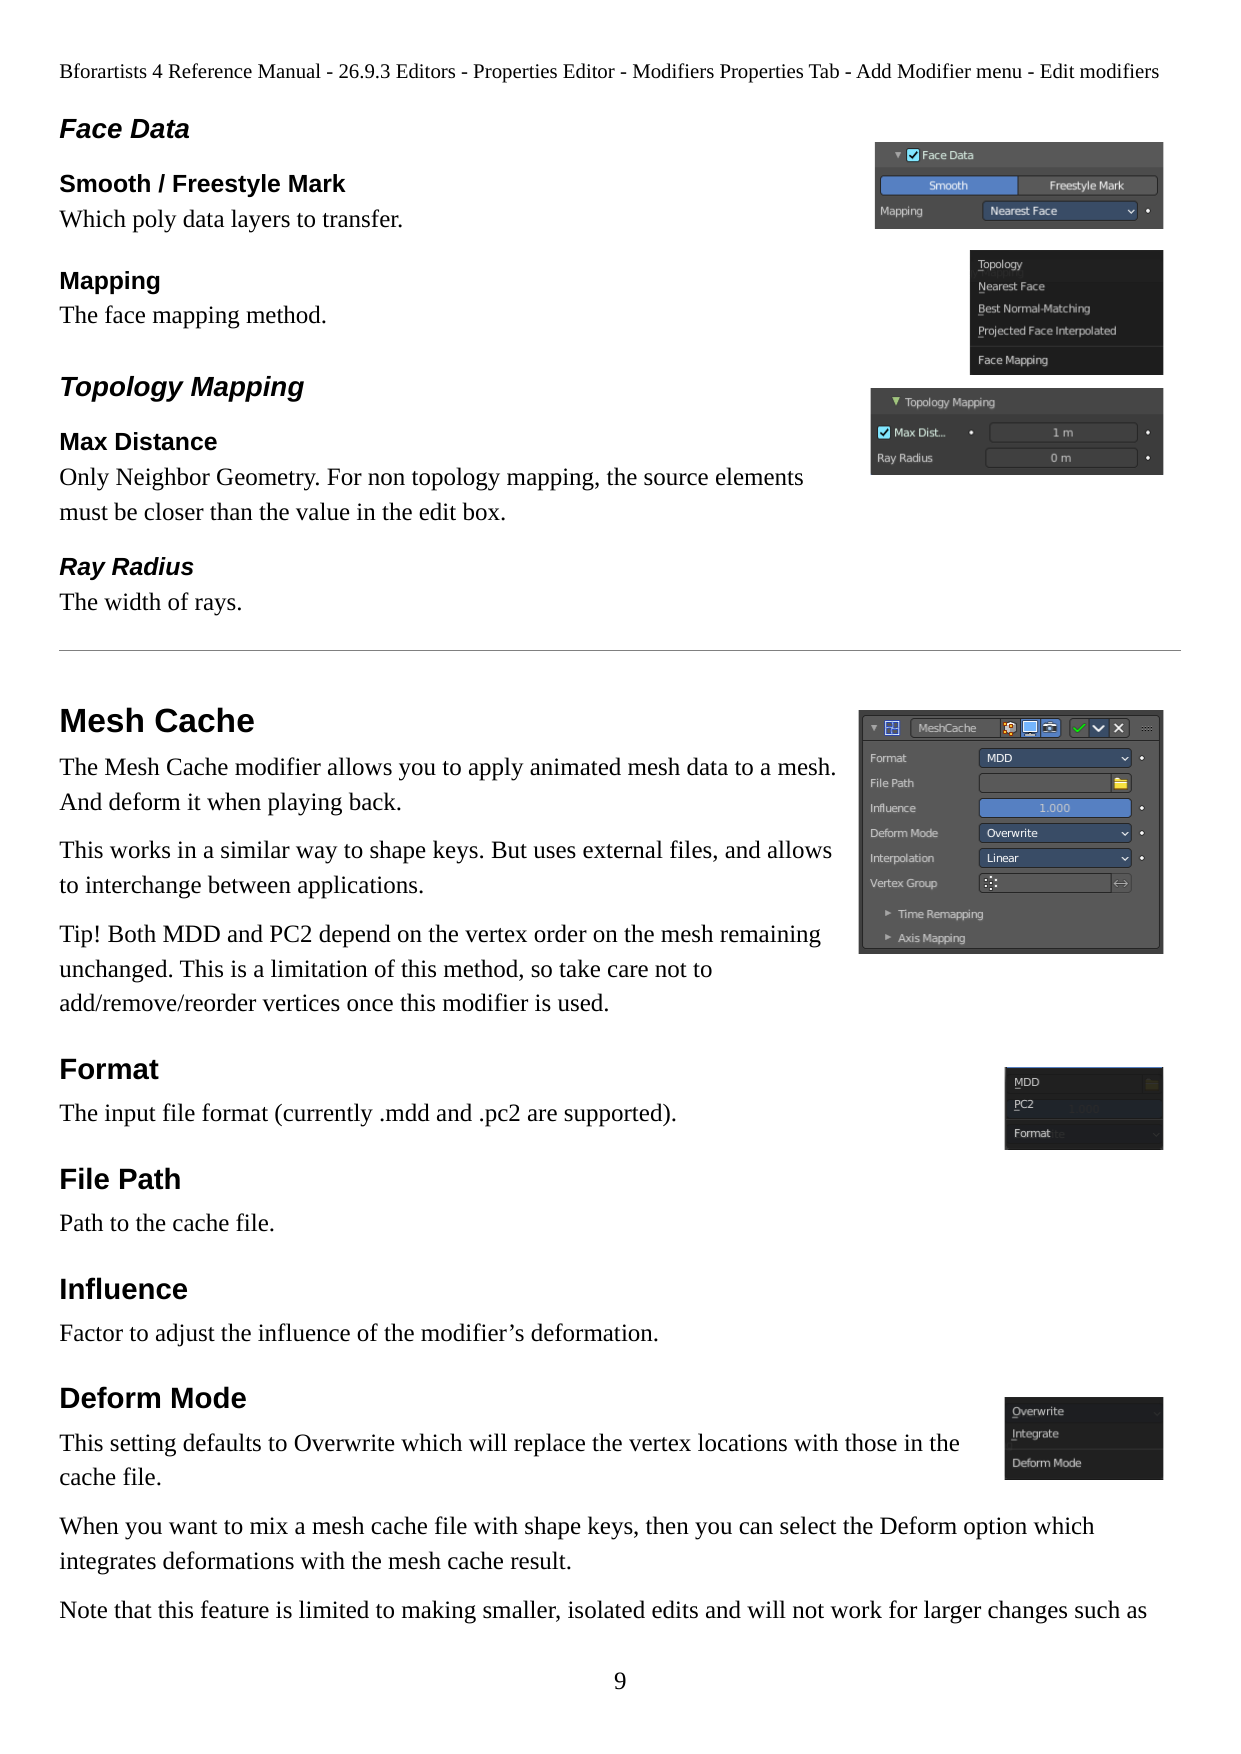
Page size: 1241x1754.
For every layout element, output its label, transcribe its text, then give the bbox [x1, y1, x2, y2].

text This setting defaults to Overwrite which will replace the vertex locations with those in the cache file. [59, 1428, 1181, 1491]
subtitle Topology Mapping [59, 371, 1181, 402]
subtitle Max Distance [59, 427, 870, 456]
subtitle Format [59, 1052, 1181, 1086]
text The face mapping method. [59, 301, 969, 329]
subtitle Deform Mode [59, 1381, 1181, 1415]
subtitle [1164, 266, 1181, 294]
text Note that this feature is limited to making smaller, isolated edits and will not work for larger changes such as [59, 1595, 1181, 1623]
text Which poly data layers to transfer. [59, 204, 1181, 233]
subtitle Mapping [59, 266, 969, 294]
picture [870, 388, 1164, 475]
text When you want to mix a mesh cache file with shape keys, then you can select the Deform option which integrates deformations with the mesh cache result. [59, 1511, 1181, 1574]
text Only Neighbor Geometry. For non topology mapping, the source elements must be closer than the value in the edit box. [59, 462, 1181, 526]
text This works in a similar way to shape keys. But uses external files, and allows to interchange between applications. [59, 836, 858, 899]
picture [969, 250, 1164, 375]
picture [1004, 1067, 1164, 1150]
subtitle Smooth / Freestyle Mark [59, 169, 874, 198]
text The width of rays. [59, 587, 1181, 616]
subtitle [1164, 427, 1181, 456]
picture [1004, 1397, 1164, 1480]
subtitle [1164, 169, 1181, 198]
text Path to the cache file. [59, 1208, 1181, 1237]
subtitle File Path [59, 1162, 1181, 1195]
text Factor to adjust the influence of the modifier’s deformation. [59, 1318, 1181, 1347]
text Tip! Both MDD and PC2 depend on the vertex order on the mesh remaining unchanged. This is a limitation of this method, so take care not to add/remove/reorder vertices once this modifier is used. [59, 919, 1181, 1017]
picture [874, 142, 1164, 229]
text The input file format (currently .mdd and .pc2 are supported). [59, 1098, 1004, 1127]
picture [858, 710, 1164, 954]
subtitle Ray Radius [59, 552, 1181, 581]
text The Mesh Cache modifier allows you to apply animated mesh data to a mesh. And deform it when playing back. [59, 752, 858, 815]
subtitle Mesh Cache [59, 701, 1181, 739]
subtitle Influence [59, 1272, 1181, 1305]
subtitle Face Data [59, 113, 1181, 144]
